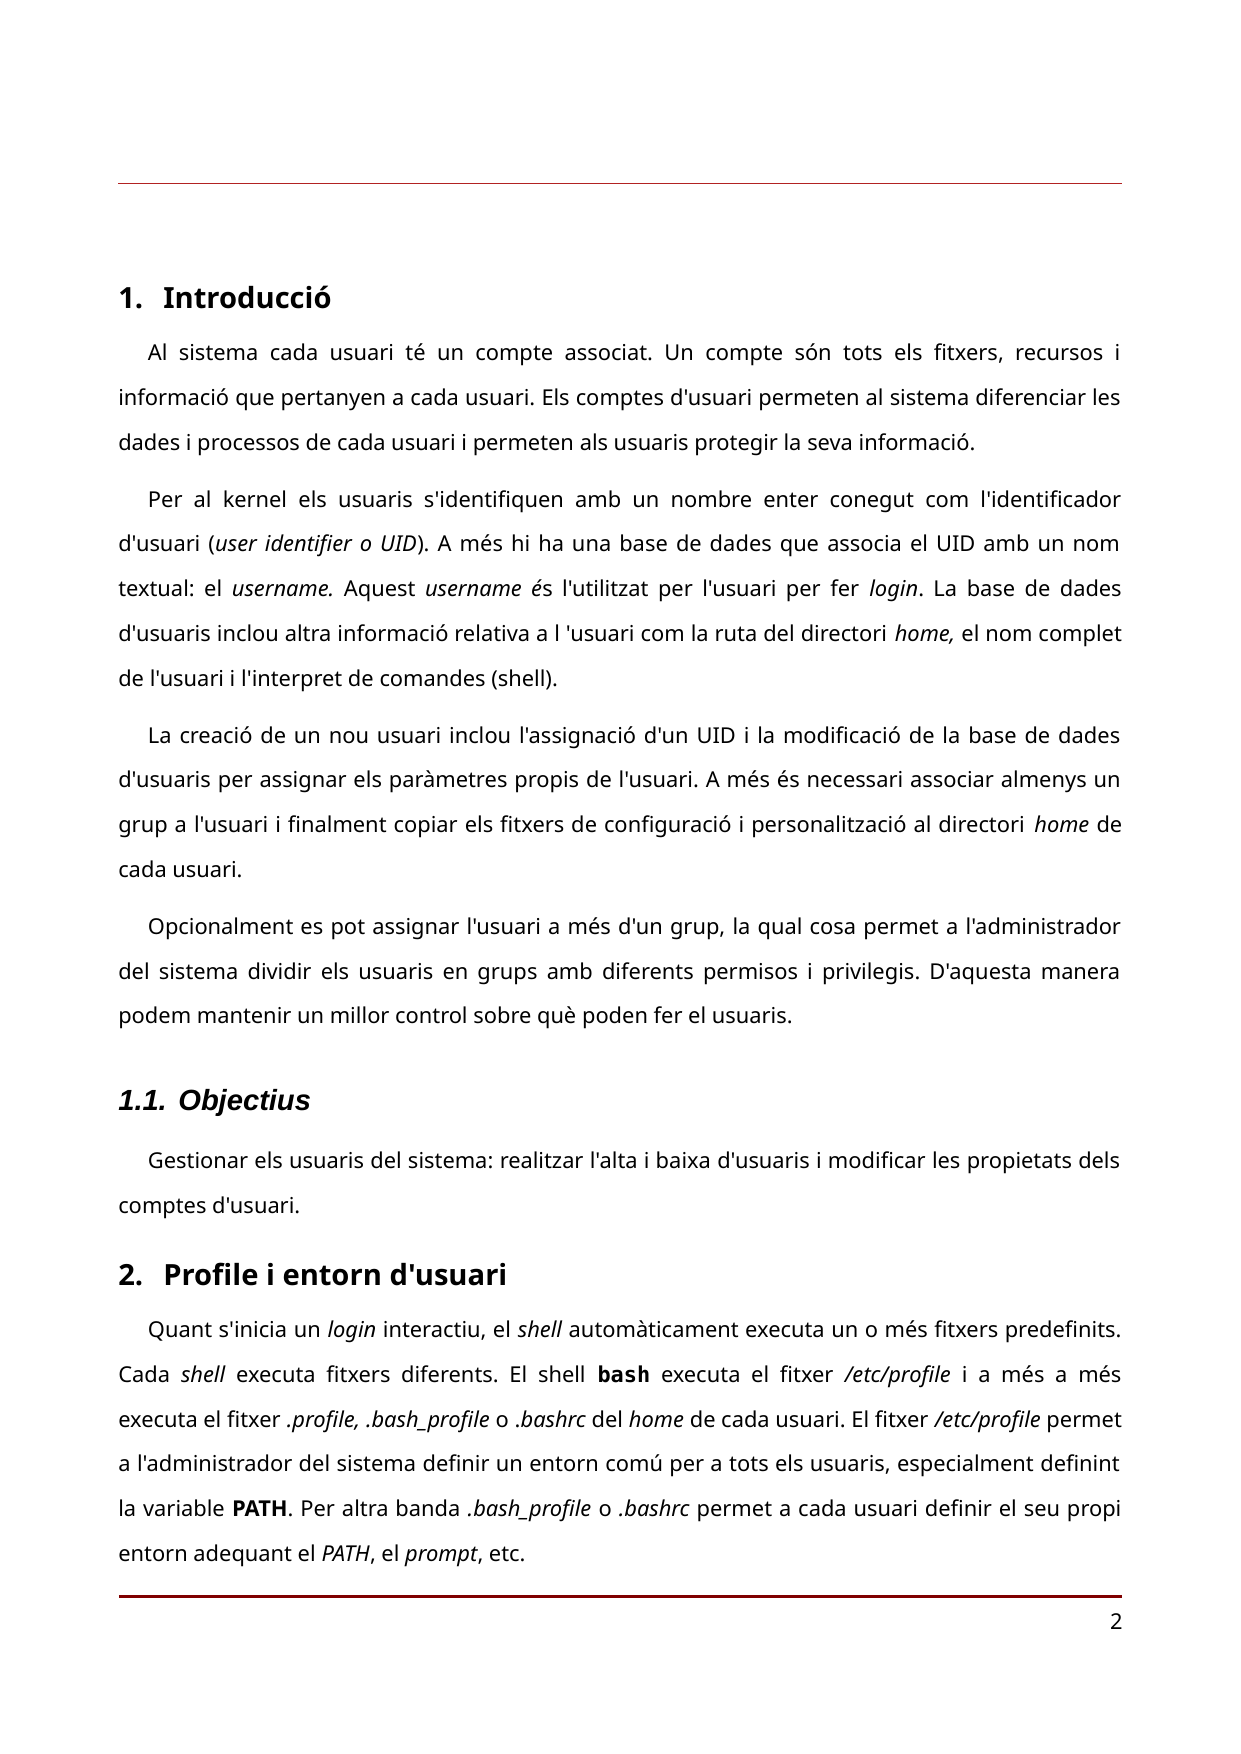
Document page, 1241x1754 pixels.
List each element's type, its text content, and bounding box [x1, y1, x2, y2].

text Opcionalment es pot assignar l'usuari a més d'un grup, la qual cosa permet a l'administrador del sistema dividir els usuaris en grups amb diferents permisos i privilegis. D'aquesta manera podem mantenir un millor control sobre què poden fer el usuaris. [118, 911, 1122, 1030]
text La creació de un nou usuari inclou l'assignació d'un UID i la modificació de la base de dades d'usuaris per assignar els paràmetres propis de l'usuari. A més és necessari associar almenys un grup a l'usuari i finalment copiar els fitxers de configuració i personalització al directori home de cada usuari. [118, 720, 1122, 883]
subtitle Objectius [118, 1082, 1122, 1116]
subtitle Profile i entorn d'usuari [118, 1254, 1122, 1294]
text Per al kernel els usuaris s'identifiquen amb un nombre enter conegut com l'identificador d'usuari (user identifier o UID). A més hi ha una base de dades que associa el UID amb un nom textual: el username. Aquest username és l'utilitzat per l'usuari per fer login. La base de dades d'usuaris inclou altra informació relativa a l 'usuari com la ruta del directori home, el nom complet de l'usuari i l'interpret de comandes (shell). [118, 484, 1122, 692]
text Quant s'inicia un login interactiu, el shell automàticament executa un o més fitxers predefinits. Cada shell executa fitxers diferents. El shell bash executa el fitxer /etc/profile i a més a més executa el fitxer .profile, .bash_profile o .bashrc del home de cada usuari. El fitxer /etc/profile permet a l'administrador del sistema definir un entorn comú per a tots els usuaris, especialment definint la variable PATH. Per altra banda .bash_profile o .bashrc permet a cada usuari definir el seu propi entorn adequant el PATH, el prompt, etc. [118, 1314, 1122, 1568]
text Al sistema cada usuari té un compte associat. Un compte són tots els fitxers, recursos i informació que pertanyen a cada usuari. Els comptes d'usuari permeten al sistema diferenciar les dades i processos de cada usuari i permeten als usuaris protegir la seva informació. [118, 337, 1122, 456]
text Gestionar els usuaris del sistema: realitzar l'alta i baixa d'usuaris i modificar les propietats dels comptes d'usuari. [118, 1145, 1122, 1220]
subtitle Introducció [118, 277, 1122, 317]
